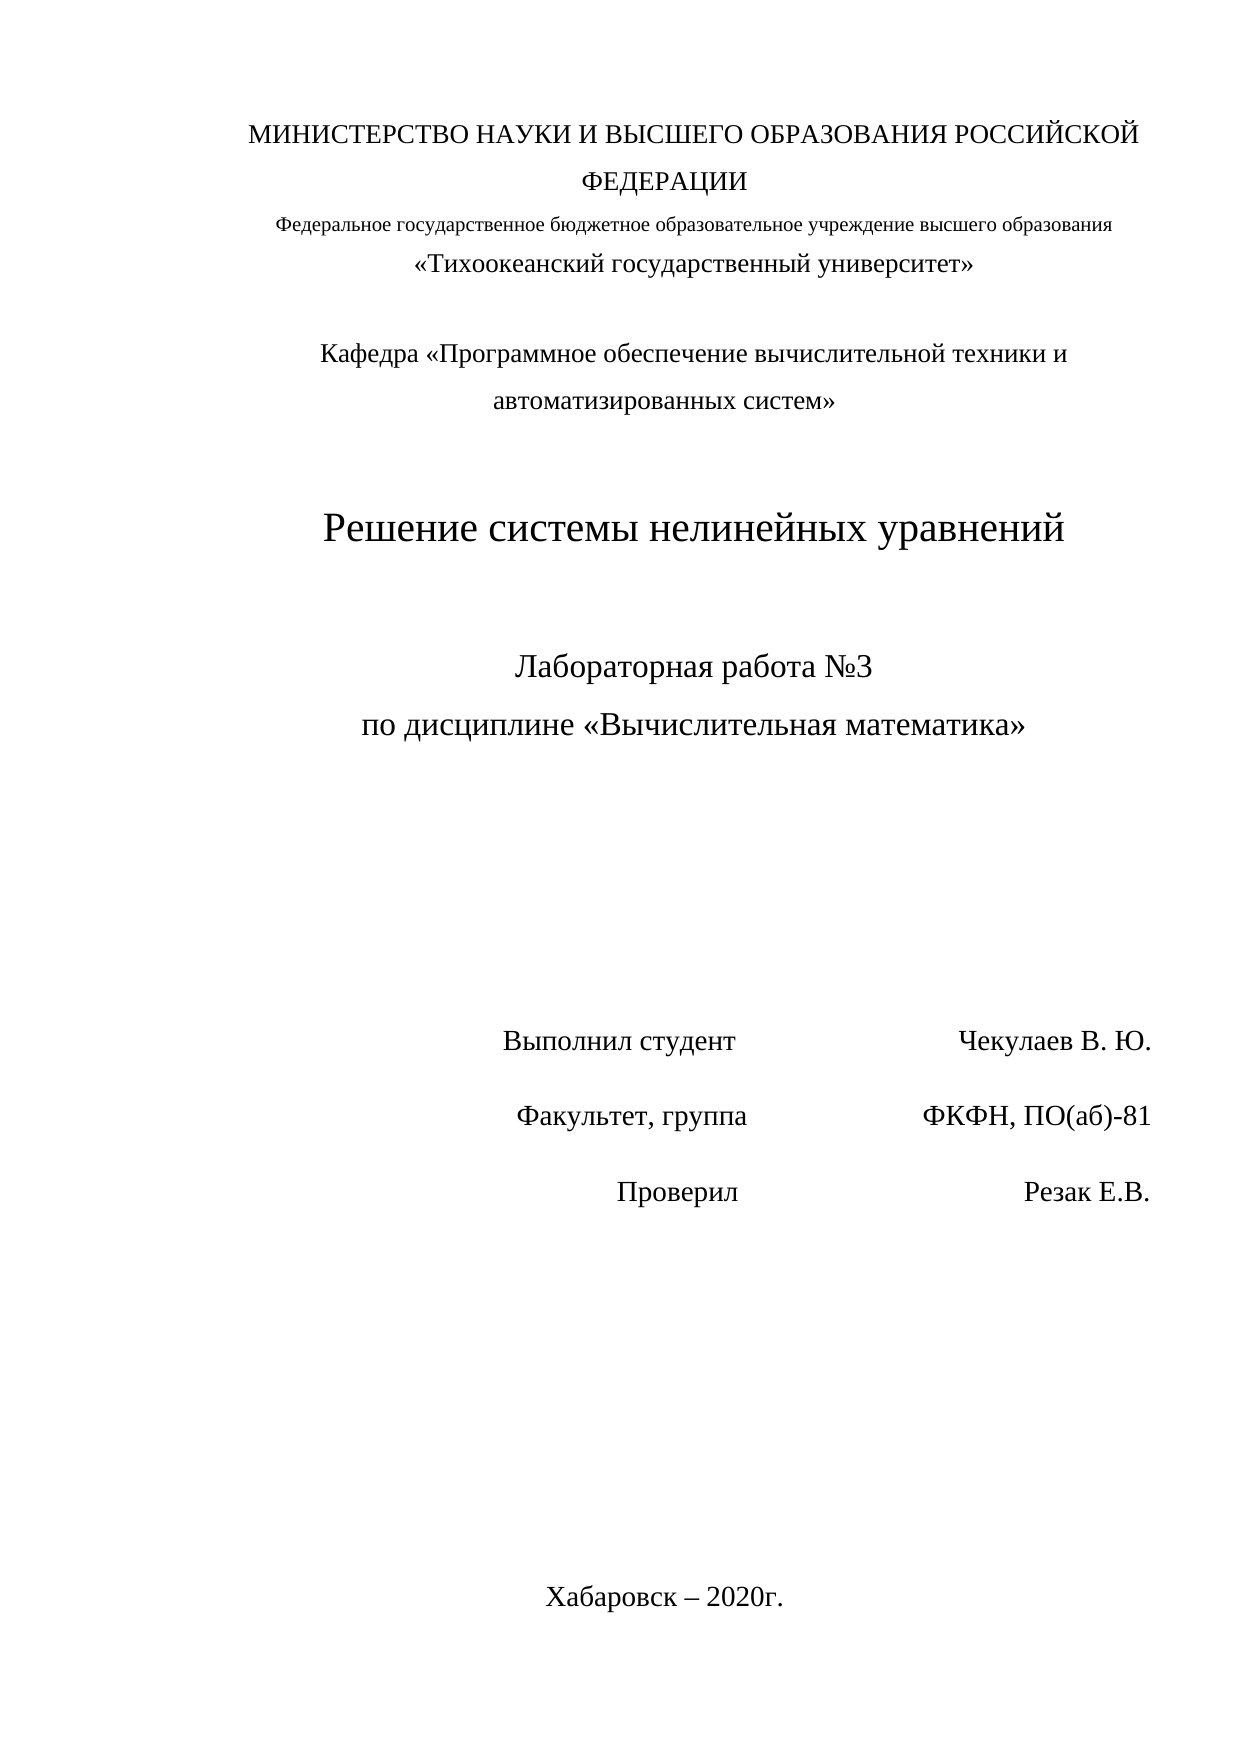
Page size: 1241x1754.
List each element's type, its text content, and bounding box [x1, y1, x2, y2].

text «Тихоокеанский государственный университет» [177, 247, 1152, 279]
text Хабаровск – 2020г. [177, 1579, 1152, 1612]
text Решение системы нелинейных уравнений [177, 502, 1152, 550]
text Федеральное государственное бюджетное образовательное учреждение высшего образования [177, 211, 1152, 236]
text МИНИСТЕРСТВО НАУКИ И ВЫСШЕГО ОБРАЗОВАНИЯ РОССИЙСКОЙ ФЕДЕРАЦИИ [177, 118, 1152, 196]
text Кафедра «Программное обеспечение вычислительной техники и автоматизированных систем» [177, 337, 1152, 415]
text Лабораторная работа №3 [177, 646, 1152, 684]
text Выполнил студент Чекулаев В. Ю. [177, 1023, 1152, 1057]
text по дисциплине «Вычислительная математика» [177, 704, 1152, 742]
text Проверил Резак Е.В. [177, 1174, 1152, 1207]
text Факультет, группа ФКФН, ПО(аб)-81 [177, 1098, 1152, 1132]
